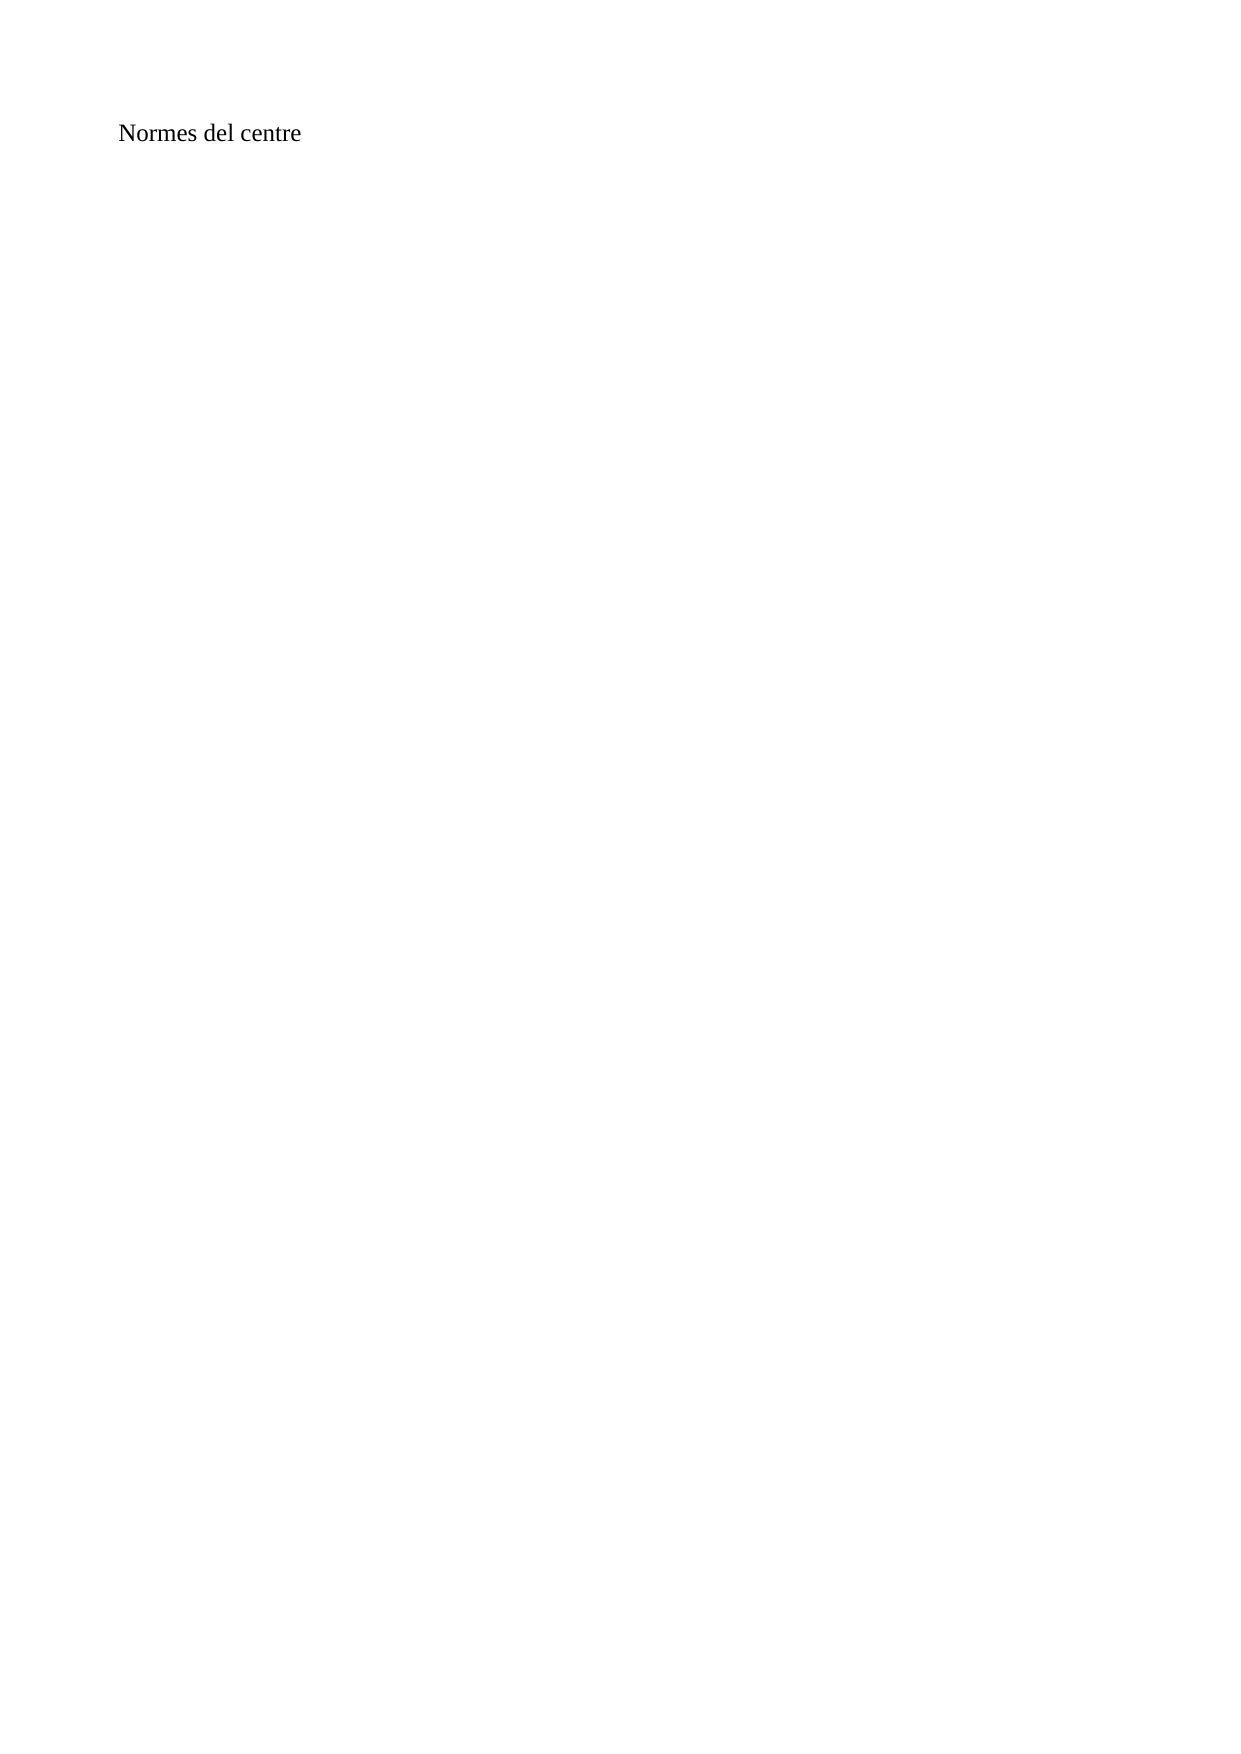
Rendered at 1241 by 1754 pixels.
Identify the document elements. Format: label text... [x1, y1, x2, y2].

text Normes del centre [118, 118, 1122, 147]
